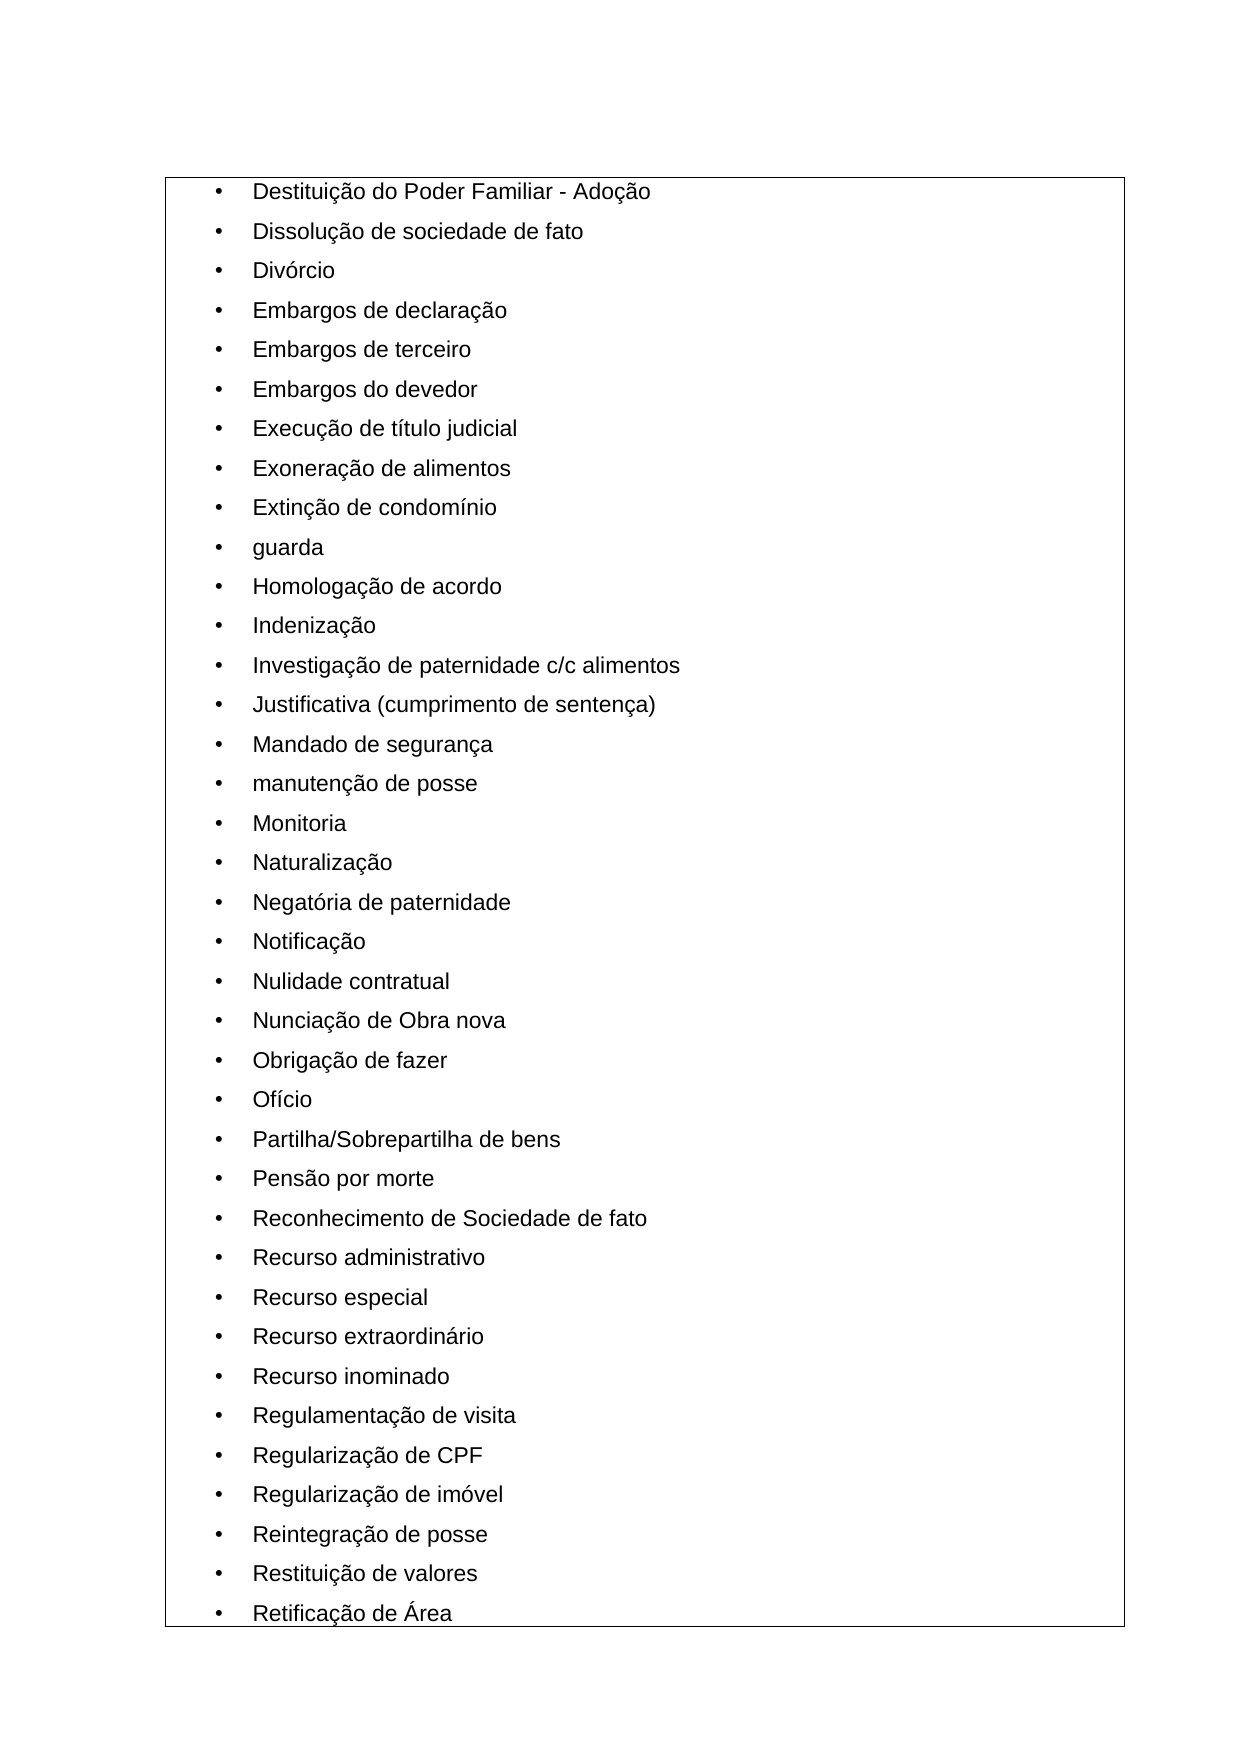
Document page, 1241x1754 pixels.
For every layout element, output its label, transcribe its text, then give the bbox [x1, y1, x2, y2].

table_cell Adoção Agravo de instrumento Alimentos Alvará Anulatória Aposentadoria por idade Aposentadoria por invalidez Aposentadoria por tempo de contribuição Aposentadoria especial Aposentadoria por acidente de trabalho Auxílio doença Auxílio reclusão BPC Cautelar Cobrança Contestação Conversão de separação em divórcio Cumprimento de sentença (Execução de Alimentos) Curatela / Interdição Declaratória Destituição do Poder Familiar - Adoção Dissolução de sociedade de fato Divórcio Embargos de declaração Embargos de terceiro Embargos do devedor Execução de título judicial Exoneração de alimentos Extinção de condomínio guarda Homologação de acordo Indenização Investigação de paternidade c/c alimentos Justificativa (cumprimento de sentença) Mandado de segurança manutenção de posse Monitoria Naturalização Negatória de paternidade Notificação Nulidade contratual Nunciação de Obra nova Obrigação de fazer Ofício Partilha/Sobrepartilha de bens Pensão por morte Reconhecimento de Sociedade de fato Recurso administrativo Recurso especial Recurso extraordinário Recurso inominado Regulamentação de visita Regularização de CPF Regularização de imóvel Reintegração de posse Restituição de valores Retificação de Área Retificação de registro civil Retificação de registro imobiliário Revisão de contrato Revisional de alimentos Revisional de Benefício Substituição de curatela Outras ações podem passar por avaliação pelo próprio CJS para serem aceitas [166, 178, 1124, 1626]
